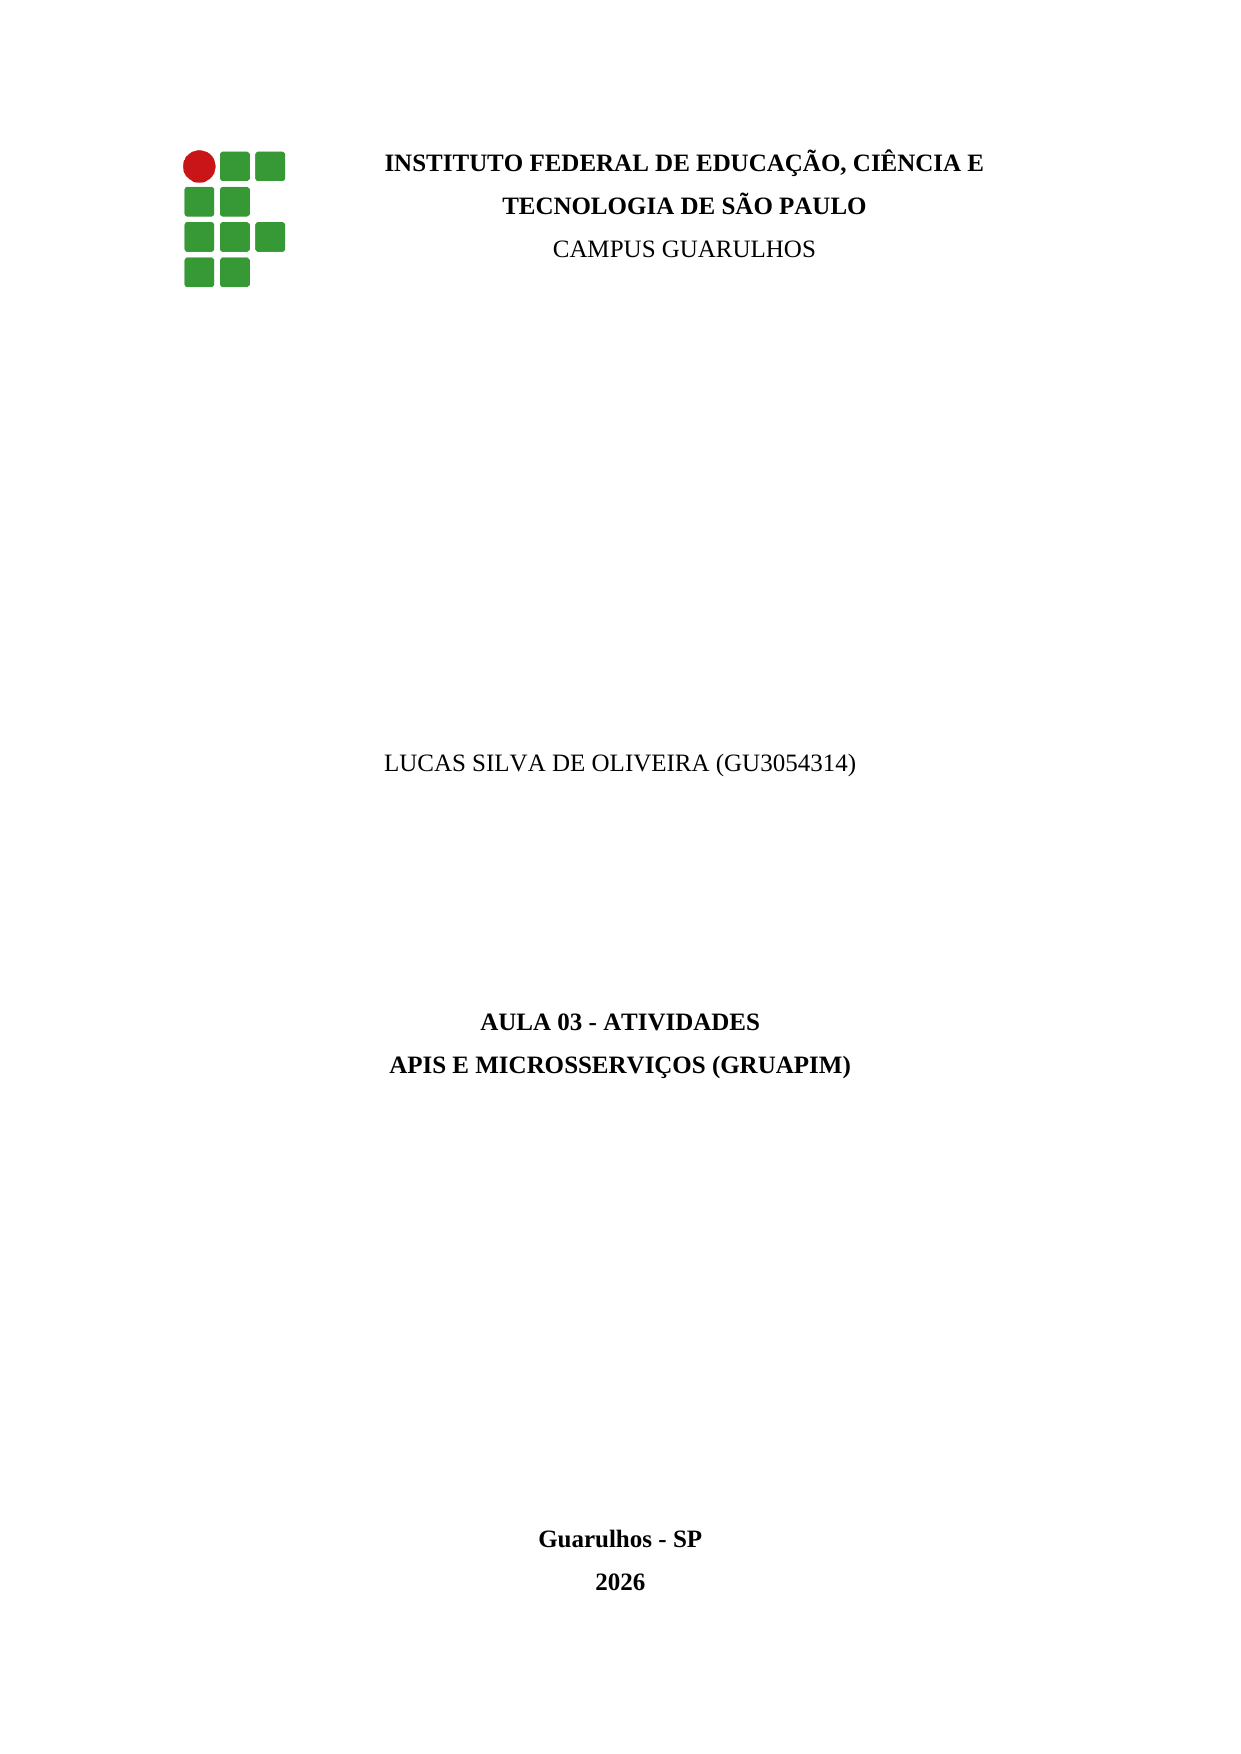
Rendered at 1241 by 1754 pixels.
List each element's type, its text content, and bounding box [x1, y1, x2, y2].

text 2026 [177, 1567, 1063, 1596]
text AULA 03 - ATIVIDADES APIS E MICROSSERVIÇOS (GRUAPIM) [177, 1007, 1063, 1078]
text [177, 234, 194, 263]
text LUCAS SILVA DE OLIVEIRA (GU3054314) [177, 748, 1063, 777]
text CAMPUS GUARULHOS [289, 234, 1063, 263]
text Guarulhos - SP [177, 1524, 1063, 1553]
text INSTITUTO FEDERAL DE EDUCAÇÃO, CIÊNCIA E TECNOLOGIA DE SÃO PAULO [289, 148, 1063, 219]
picture [194, 147, 289, 290]
